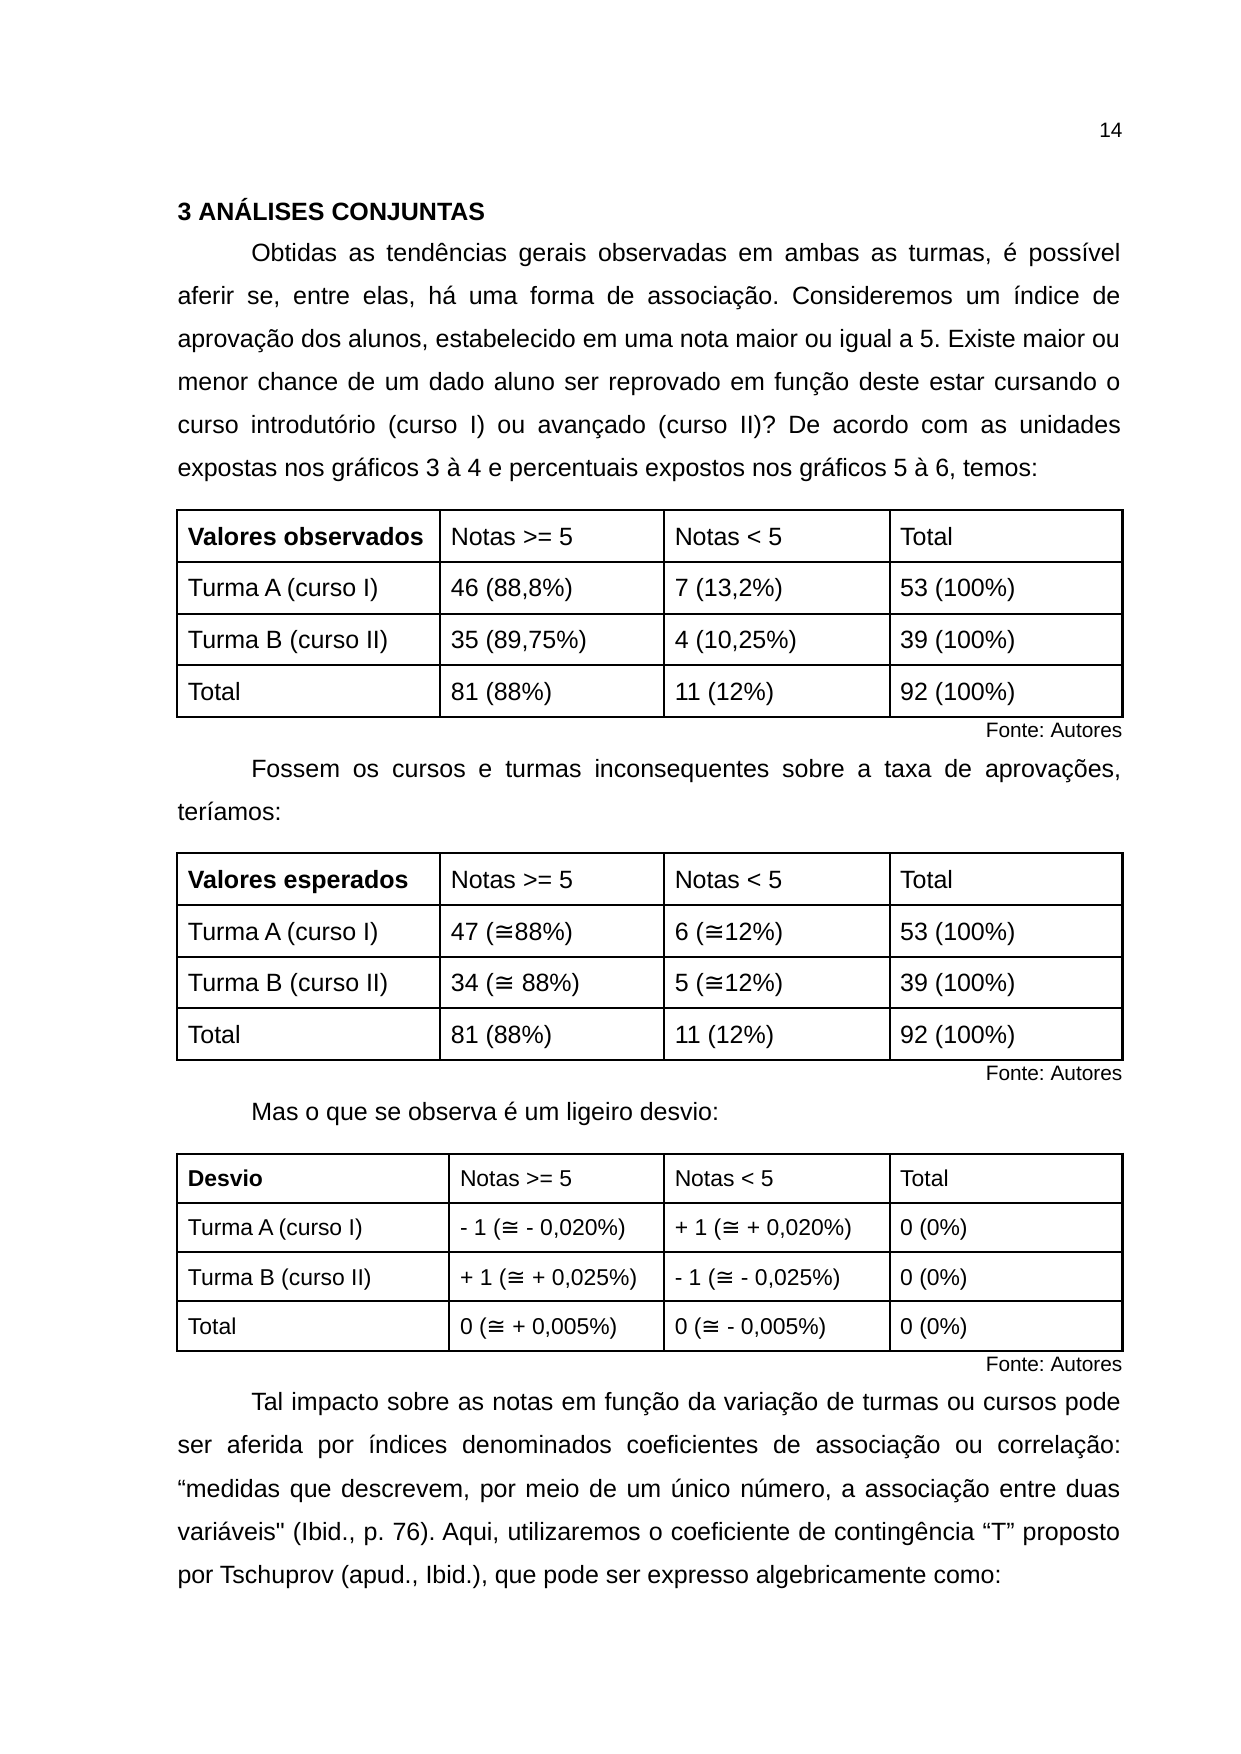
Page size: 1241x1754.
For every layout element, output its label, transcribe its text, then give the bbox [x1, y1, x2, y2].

table_cell 35 (89,75%) [441, 615, 663, 664]
text Obtidas as tendências gerais observadas em ambas as turmas, é possível aferir se, entre elas, há uma forma de associação. Consideremos um índice de aprovação dos alunos, estabelecido em uma nota maior ou igual a 5. Existe maior ou menor chance de um dado aluno ser reprovado em função deste estar cursando o curso introdutório (curso I) ou avançado (curso II)? De acordo com as unidades expostas nos gráficos 3 à 4 e percentuais expostos nos gráficos 5 à 6, temos: [177, 238, 1122, 482]
table_cell 81 (88%) [441, 666, 663, 716]
table_cell Turma B (curso II) [178, 1253, 448, 1300]
table_header Notas >= 5 [441, 511, 663, 561]
table_cell Total [178, 1009, 439, 1059]
table_cell 92 (100%) [891, 666, 1121, 716]
list Autores [215, 718, 1122, 742]
table_cell 11 (12%) [665, 666, 889, 716]
table_cell 47 (≅88%) [441, 906, 663, 956]
table_header Desvio [178, 1155, 448, 1202]
table_cell Total [178, 666, 439, 716]
text Fossem os cursos e turmas inconsequentes sobre a taxa de aprovações, teríamos: [177, 753, 1122, 825]
table_cell Turma B (curso II) [178, 615, 439, 664]
table_cell 0 (0%) [891, 1204, 1121, 1251]
table_cell 53 (100%) [891, 906, 1121, 956]
text Mas o que se observa é um ligeiro desvio: [177, 1097, 1122, 1126]
text Tal impacto sobre as notas em função da variação de turmas ou cursos pode ser aferida por índices denominados coeficientes de associação ou correlação: “medidas que descrevem, por meio de um único número, a associação entre duas variáveis" (Ibid., p. 76). Aqui, utilizaremos o coeficiente de contingência “T” proposto por Tschuprov (apud., Ibid.), que pode ser expresso algebricamente como: [177, 1387, 1122, 1588]
table_cell 0 (0%) [891, 1302, 1121, 1349]
table_cell 0 (≅ - 0,005%) [665, 1302, 889, 1349]
table_cell + 1 (≅ + 0,020%) [665, 1204, 889, 1251]
table_cell 4 (10,25%) [665, 615, 889, 664]
table_cell - 1 (≅ - 0,020%) [450, 1204, 663, 1251]
table_cell 46 (88,8%) [441, 563, 663, 612]
table_cell - 1 (≅ - 0,025%) [665, 1253, 889, 1300]
table_header Valores observados [178, 511, 439, 561]
table_header Total [891, 511, 1121, 561]
table_cell 0 (≅ + 0,005%) [450, 1302, 663, 1349]
table_cell 7 (13,2%) [665, 563, 889, 612]
table_header Notas < 5 [665, 854, 889, 904]
table_header Notas >= 5 [450, 1155, 663, 1202]
table_cell 81 (88%) [441, 1009, 663, 1059]
list Autores [215, 1061, 1122, 1085]
table_cell Turma A (curso I) [178, 906, 439, 956]
table_cell Turma B (curso II) [178, 958, 439, 1007]
table_cell Turma A (curso I) [178, 1204, 448, 1251]
table_cell Total [178, 1302, 448, 1349]
table_cell 39 (100%) [891, 615, 1121, 664]
list Autores [215, 1352, 1122, 1376]
table_cell 39 (100%) [891, 958, 1121, 1007]
table_cell Turma A (curso I) [178, 563, 439, 612]
table_cell 5 (≅12%) [665, 958, 889, 1007]
table_cell 6 (≅12%) [665, 906, 889, 956]
table_cell + 1 (≅ + 0,025%) [450, 1253, 663, 1300]
table_cell 34 (≅ 88%) [441, 958, 663, 1007]
table_header Notas < 5 [665, 1155, 889, 1202]
table_cell 0 (0%) [891, 1253, 1121, 1300]
table_header Notas < 5 [665, 511, 889, 561]
table_header Total [891, 854, 1121, 904]
table_header Valores esperados [178, 854, 439, 904]
table_header Notas >= 5 [441, 854, 663, 904]
table_cell 11 (12%) [665, 1009, 889, 1059]
table_header Total [891, 1155, 1121, 1202]
table_cell 92 (100%) [891, 1009, 1121, 1059]
subtitle Análises conjuntas [177, 197, 1122, 225]
table_cell 53 (100%) [891, 563, 1121, 612]
